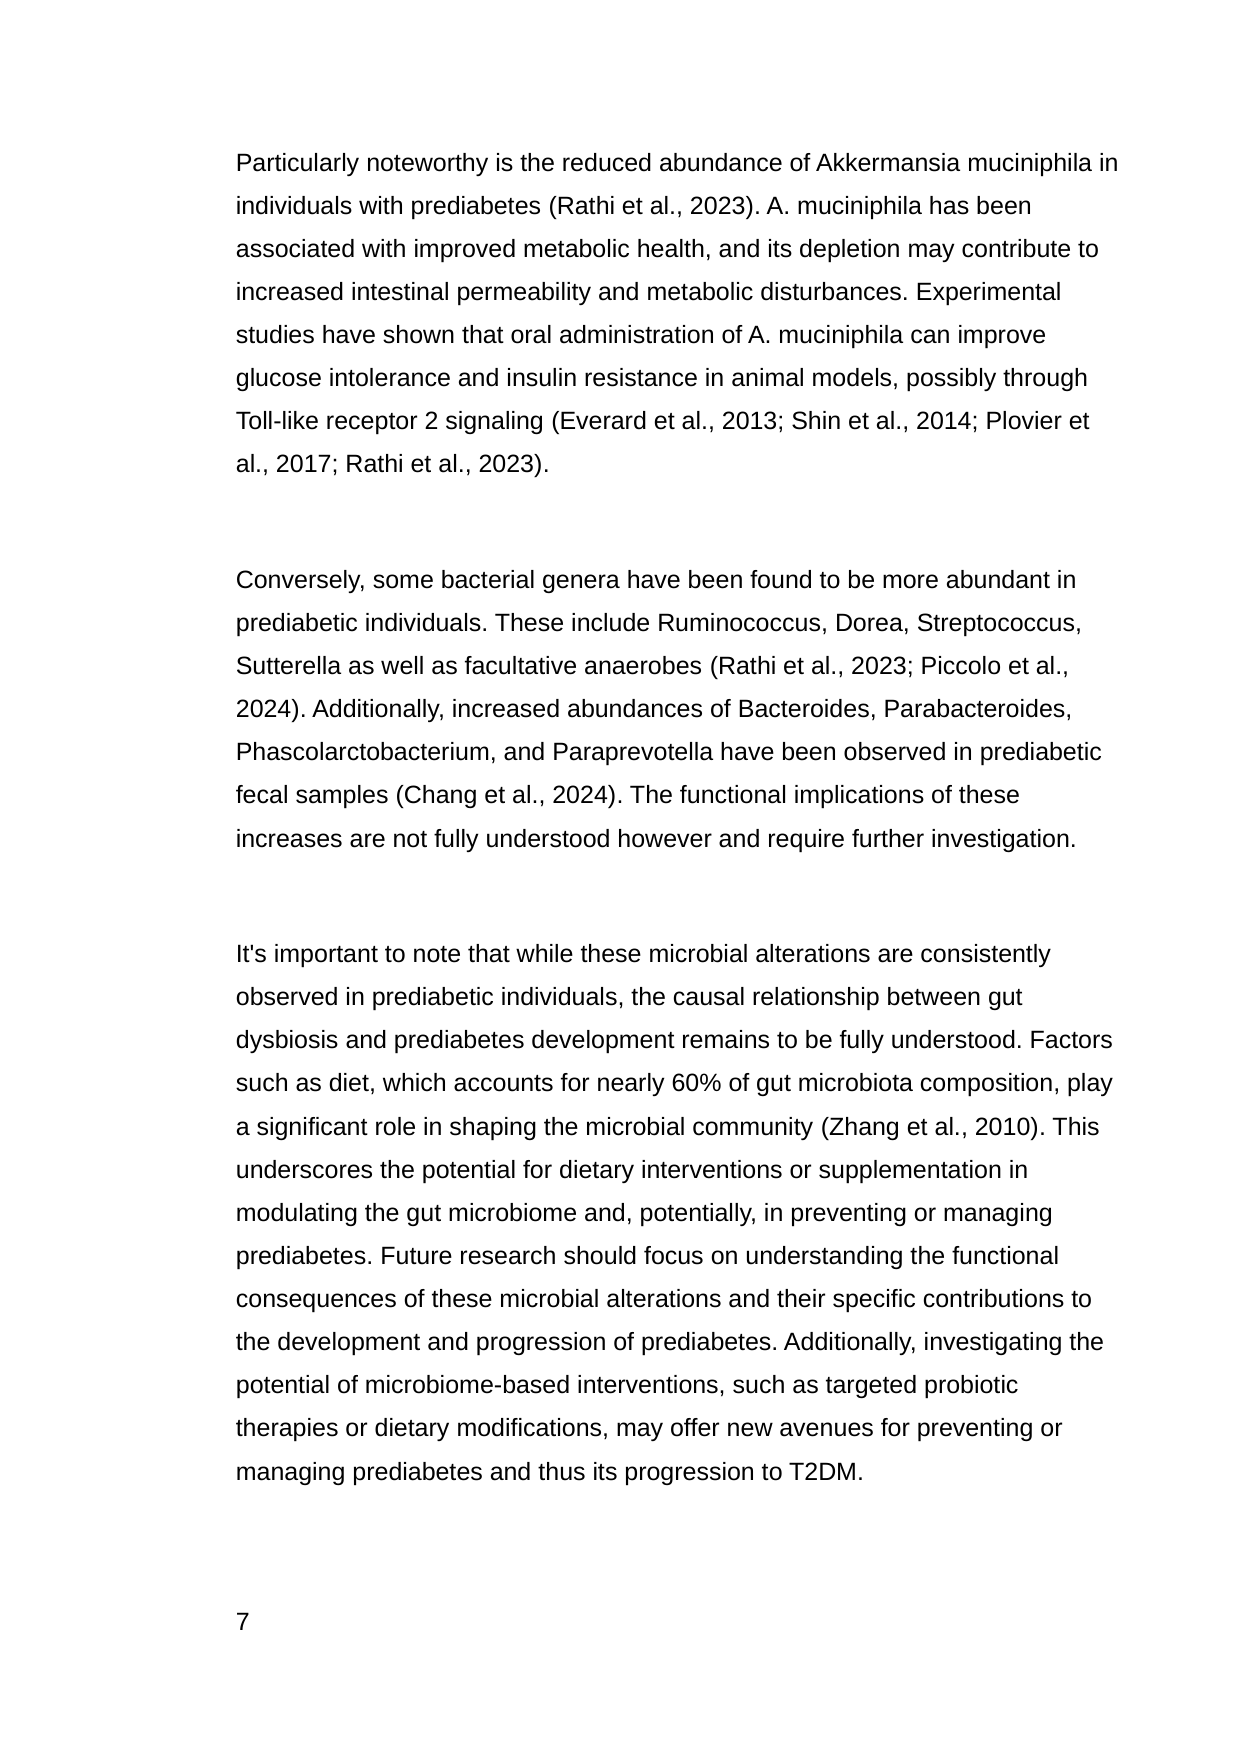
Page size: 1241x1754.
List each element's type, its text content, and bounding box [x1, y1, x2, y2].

text It's important to note that while these microbial alterations are consistently observed in prediabetic individuals, the causal relationship between gut dysbiosis and prediabetes development remains to be fully understood. Factors such as diet, which accounts for nearly 60% of gut microbiota composition, play a significant role in shaping the microbial community (Zhang et al., 2010). This underscores the potential for dietary interventions or supplementation in modulating the gut microbiome and, potentially, in preventing or managing prediabetes. Future research should focus on understanding the functional consequences of these microbial alterations and their specific contributions to the development and progression of prediabetes. Additionally, investigating the potential of microbiome-based interventions, such as targeted probiotic therapies or dietary modifications, may offer new avenues for preventing or managing prediabetes and thus its progression to T2DM. [236, 939, 1122, 1485]
text Particularly noteworthy is the reduced abundance of Akkermansia muciniphila in individuals with prediabetes (Rathi et al., 2023). A. muciniphila has been associated with improved metabolic health, and its depletion may contribute to increased intestinal permeability and metabolic disturbances. Experimental studies have shown that oral administration of A. muciniphila can improve glucose intolerance and insulin resistance in animal models, possibly through Toll-like receptor 2 signaling (Everard et al., 2013; Shin et al., 2014; Plovier et al., 2017; Rathi et al., 2023). [236, 148, 1122, 478]
text Conversely, some bacterial genera have been found to be more abundant in prediabetic individuals. These include Ruminococcus, Dorea, Streptococcus, Sutterella as well as facultative anaerobes (Rathi et al., 2023; Piccolo et al., 2024). Additionally, increased abundances of Bacteroides, Parabacteroides, Phascolarctobacterium, and Paraprevotella have been observed in prediabetic fecal samples (Chang et al., 2024). The functional implications of these increases are not fully understood however and require further investigation. [236, 565, 1122, 852]
